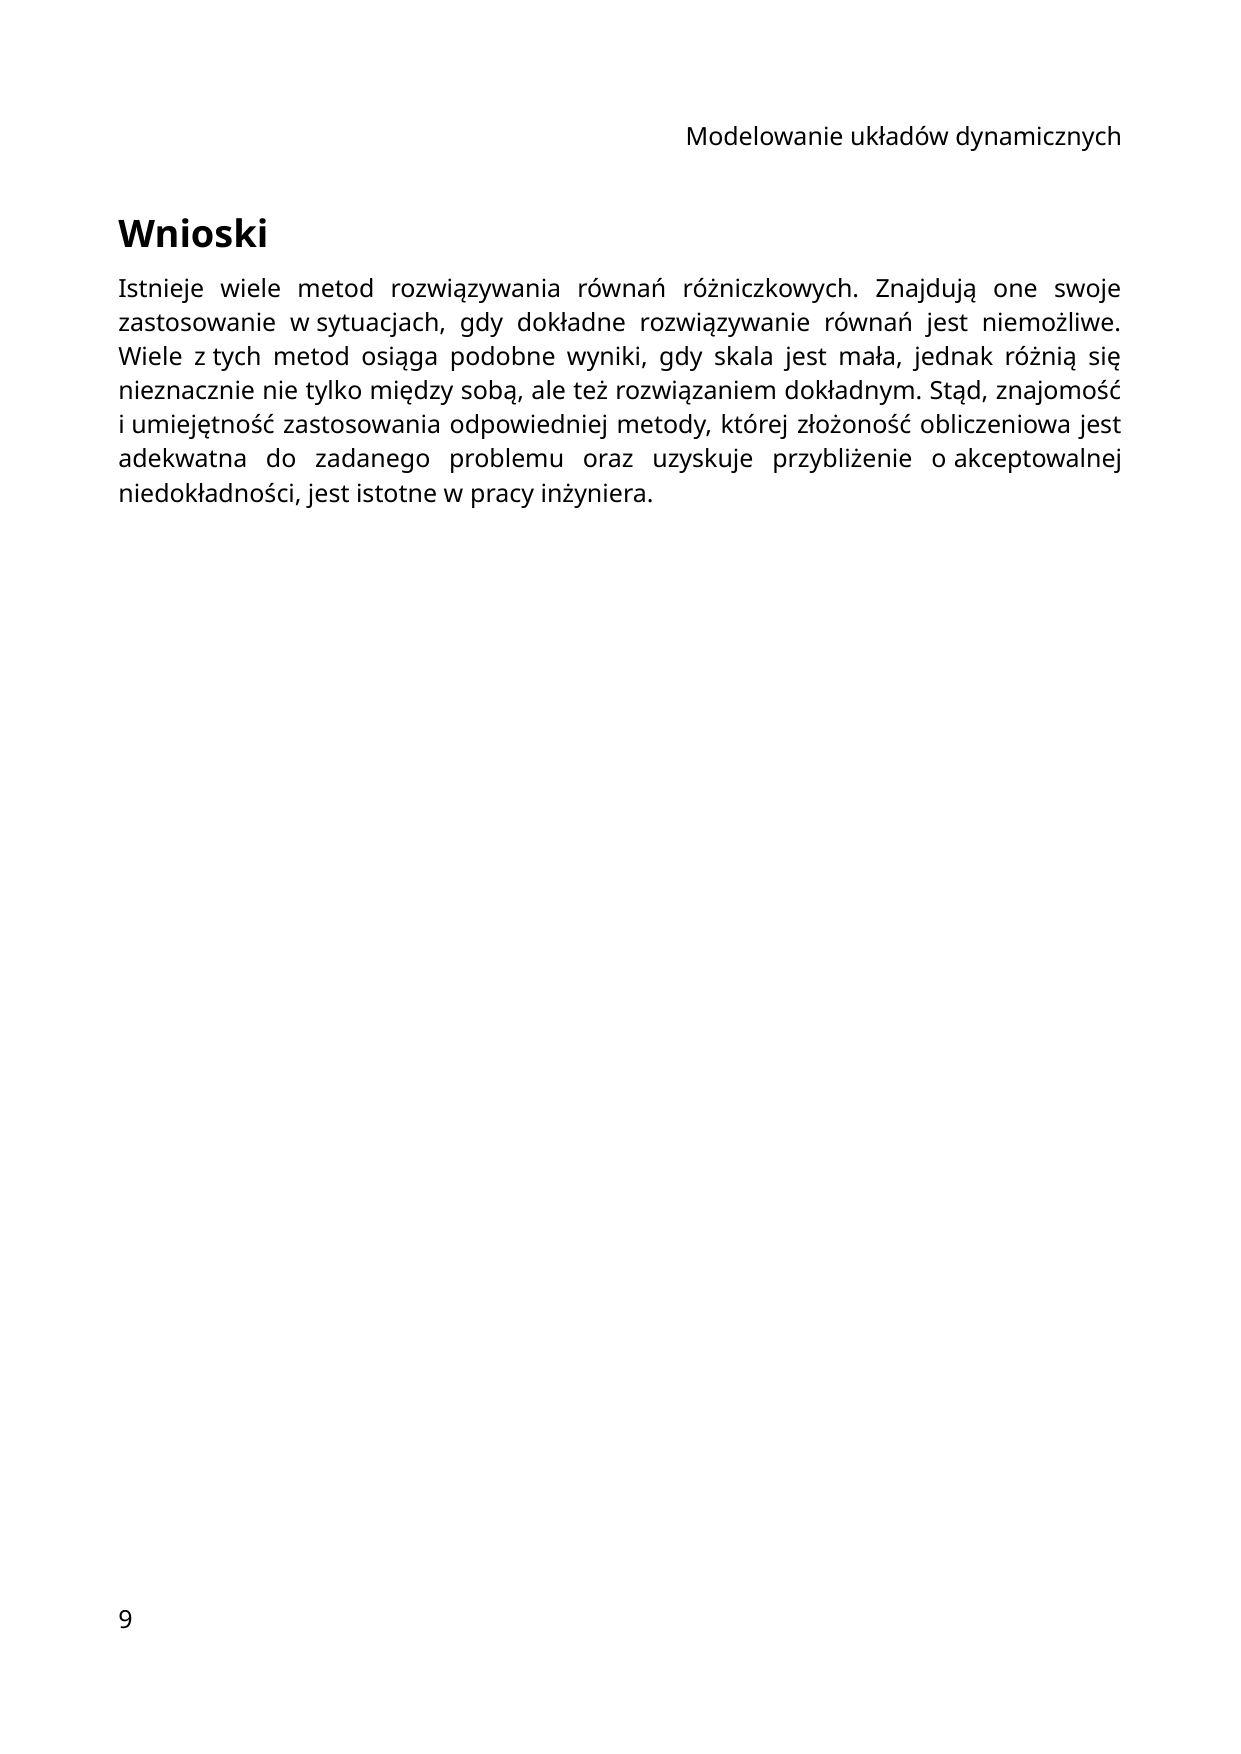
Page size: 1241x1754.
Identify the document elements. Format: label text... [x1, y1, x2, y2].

text Istnieje wiele metod rozwiązywania równań różniczkowych. Znajdują one swoje zastosowanie w sytuacjach, gdy dokładne rozwiązywanie równań jest niemożliwe. Wiele z tych metod osiąga podobne wyniki, gdy skala jest mała, jednak różnią się nieznacznie nie tylko między sobą, ale też rozwiązaniem dokładnym. Stąd, znajomość i umiejętność zastosowania odpowiedniej metody, której złożoność obliczeniowa jest adekwatna do zadanego problemu oraz uzyskuje przybliżenie o akceptowalnej niedokładności, jest istotne w pracy inżyniera. [118, 271, 1122, 509]
subtitle Wnioski [118, 207, 1122, 258]
